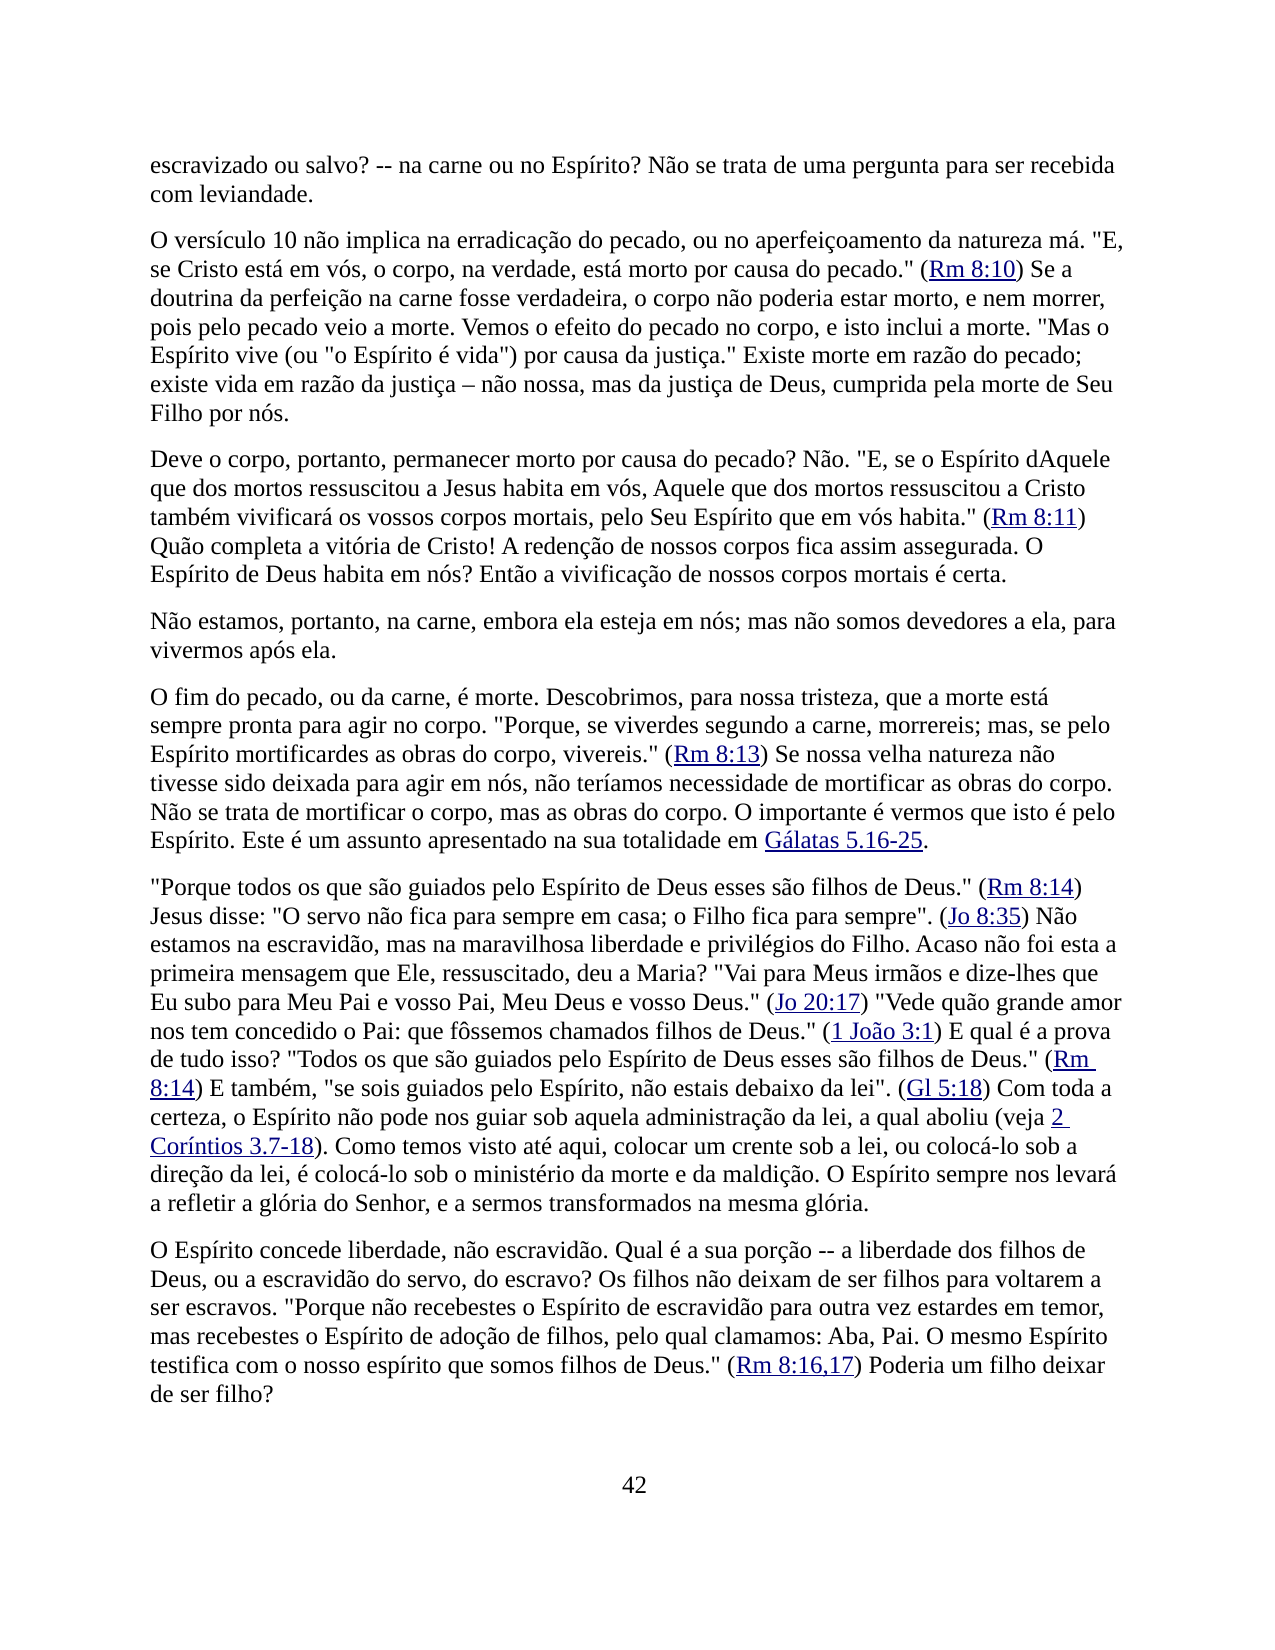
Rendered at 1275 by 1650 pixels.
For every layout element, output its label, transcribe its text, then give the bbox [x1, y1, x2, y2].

text escravizado ou salvo? -- na carne ou no Espírito? Não se trata de uma pergunta para ser recebida com leviandade. [150, 150, 1125, 207]
text Deve o corpo, portanto, permanecer morto por causa do pecado? Não. "E, se o Espírito dAquele que dos mortos ressuscitou a Jesus habita em vós, Aquele que dos mortos ressuscitou a Cristo também vivificará os vossos corpos mortais, pelo Seu Espírito que em vós habita." (Rm 8:11) Quão completa a vitória de Cristo! A redenção de nossos corpos fica assim assegurada. O Espírito de Deus habita em nós? Então a vivificação de nossos corpos mortais é certa. [150, 444, 1125, 588]
text Não estamos, portanto, na carne, embora ela esteja em nós; mas não somos devedores a ela, para vivermos após ela. [150, 606, 1125, 664]
text O versículo 10 não implica na erradicação do pecado, ou no aperfeiçoamento da natureza má. "E, se Cristo está em vós, o corpo, na verdade, está morto por causa do pecado." (Rm 8:10) Se a doutrina da perfeição na carne fosse verdadeira, o corpo não poderia estar morto, e nem morrer, pois pelo pecado veio a morte. Vemos o efeito do pecado no corpo, e isto inclui a morte. "Mas o Espírito vive (ou "o Espírito é vida") por causa da justiça." Existe morte em razão do pecado; existe vida em razão da justiça – não nossa, mas da justiça de Deus, cumprida pela morte de Seu Filho por nós. [150, 225, 1125, 427]
text "Porque todos os que são guiados pelo Espírito de Deus esses são filhos de Deus." (Rm 8:14) Jesus disse: "O servo não fica para sempre em casa; o Filho fica para sempre". (Jo 8:35) Não estamos na escravidão, mas na maravilhosa liberdade e privilégios do Filho. Acaso não foi esta a primeira mensagem que Ele, ressuscitado, deu a Maria? "Vai para Meus irmãos e dize-lhes que Eu subo para Meu Pai e vosso Pai, Meu Deus e vosso Deus." (Jo 20:17) "Vede quão grande amor nos tem concedido o Pai: que fôssemos chamados filhos de Deus." (1 João 3:1) E qual é a prova de tudo isso? "Todos os que são guiados pelo Espírito de Deus esses são filhos de Deus." (Rm 8:14) E também, "se sois guiados pelo Espírito, não estais debaixo da lei". (Gl 5:18) Com toda a certeza, o Espírito não pode nos guiar sob aquela administração da lei, a qual aboliu (veja 2 Coríntios 3.7-18). Como temos visto até aqui, colocar um crente sob a lei, ou colocá-lo sob a direção da lei, é colocá-lo sob o ministério da morte e da maldição. O Espírito sempre nos levará a refletir a glória do Senhor, e a sermos transformados na mesma glória. [150, 872, 1125, 1217]
text O Espírito concede liberdade, não escravidão. Qual é a sua porção -- a liberdade dos filhos de Deus, ou a escravidão do servo, do escravo? Os filhos não deixam de ser filhos para voltarem a ser escravos. "Porque não recebestes o Espírito de escravidão para outra vez estardes em temor, mas recebestes o Espírito de adoção de filhos, pelo qual clamamos: Aba, Pai. O mesmo Espírito testifica com o nosso espírito que somos filhos de Deus." (Rm 8:16,17) Poderia um filho deixar de ser filho? [150, 1235, 1125, 1407]
text O fim do pecado, ou da carne, é morte. Descobrimos, para nossa tristeza, que a morte está sempre pronta para agir no corpo. "Porque, se viverdes segundo a carne, morrereis; mas, se pelo Espírito mortificardes as obras do corpo, vivereis." (Rm 8:13) Se nossa velha natureza não tivesse sido deixada para agir em nós, não teríamos necessidade de mortificar as obras do corpo. Não se trata de mortificar o corpo, mas as obras do corpo. O importante é vermos que isto é pelo Espírito. Este é um assunto apresentado na sua totalidade em Gálatas 5.16-25. [150, 682, 1125, 854]
